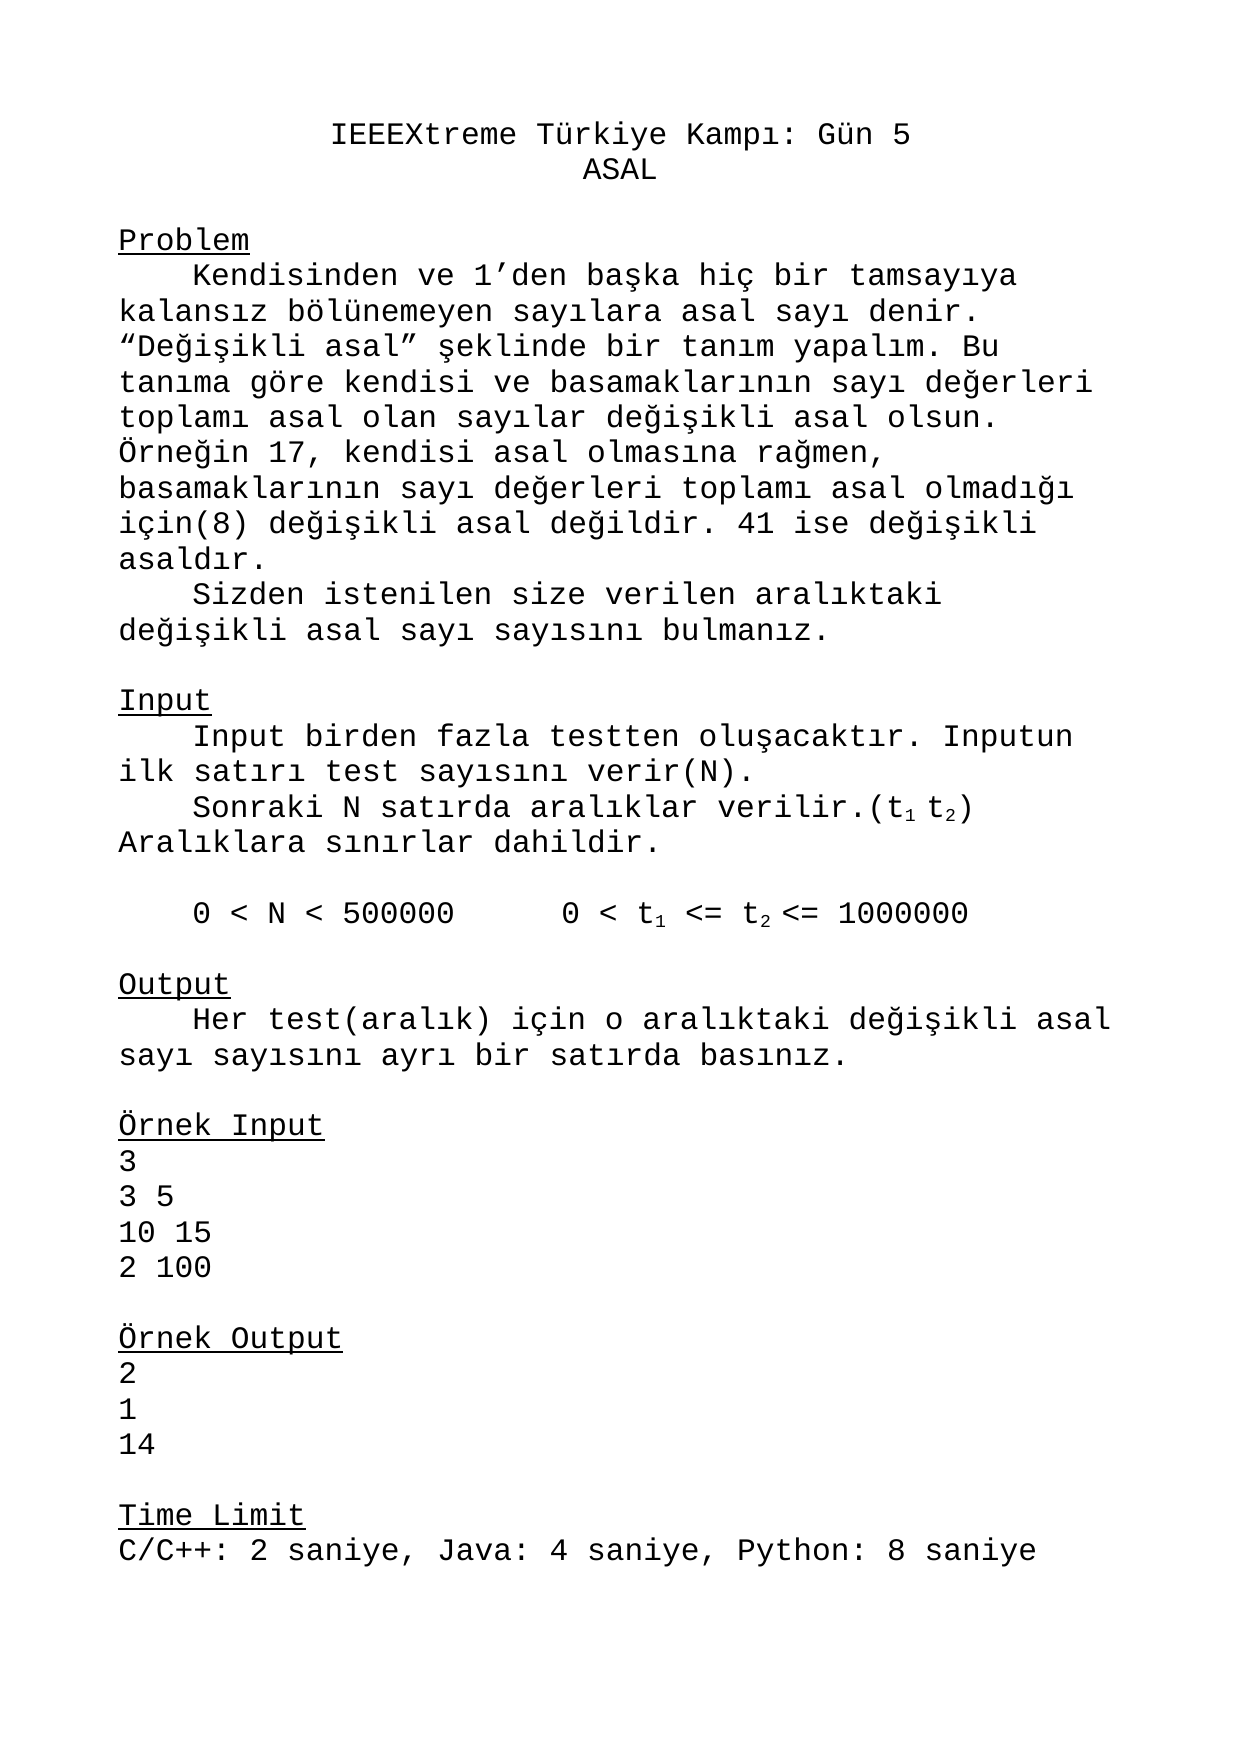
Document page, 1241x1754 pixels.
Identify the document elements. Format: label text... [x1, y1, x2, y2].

text Input [118, 685, 1122, 720]
text Her test(aralık) için o aralıktaki değişikli asal sayı sayısını ayrı bir satırda basınız. [118, 1003, 1122, 1074]
text C/C++: 2 saniye, Java: 4 saniye, Python: 8 saniye [118, 1535, 1122, 1570]
text 10 15 [118, 1216, 1122, 1251]
text Kendisinden ve 1’den başka hiç bir tamsayıya kalansız bölünemeyen sayılara asal sayı denir. “Değişikli asal” şeklinde bir tanım yapalım. Bu tanıma göre kendisi ve basamaklarının sayı değerleri toplamı asal olan sayılar değişikli asal olsun. Örneğin 17, kendisi asal olmasına rağmen, basamaklarının sayı değerleri toplamı asal olmadığı için(8) değişikli asal değildir. 41 ise değişikli asaldır. [118, 260, 1122, 578]
text 0 < N < 500000 0 < t1 <= t2 <= 1000000 [118, 897, 1122, 933]
text Sonraki N satırda aralıklar verilir.(t1 t2) Aralıklara sınırlar dahildir. [118, 791, 1122, 862]
text 2 [118, 1358, 1122, 1393]
text 2 100 [118, 1251, 1122, 1287]
text Input birden fazla testten oluşacaktır. Inputun ilk satırı test sayısını verir(N). [118, 720, 1122, 791]
text IEEEXtreme Türkiye Kampı: Gün 5 [118, 118, 1122, 153]
text 1 [118, 1393, 1122, 1428]
text Time Limit [118, 1499, 1122, 1535]
text Output [118, 968, 1122, 1003]
text Problem [118, 224, 1122, 260]
text 3 5 [118, 1181, 1122, 1216]
text 3 [118, 1145, 1122, 1181]
text 14 [118, 1428, 1122, 1464]
text Sizden istenilen size verilen aralıktaki değişikli asal sayı sayısını bulmanız. [118, 578, 1122, 649]
text Örnek Input [118, 1110, 1122, 1145]
text ASAL [118, 153, 1122, 189]
text Örnek Output [118, 1322, 1122, 1358]
